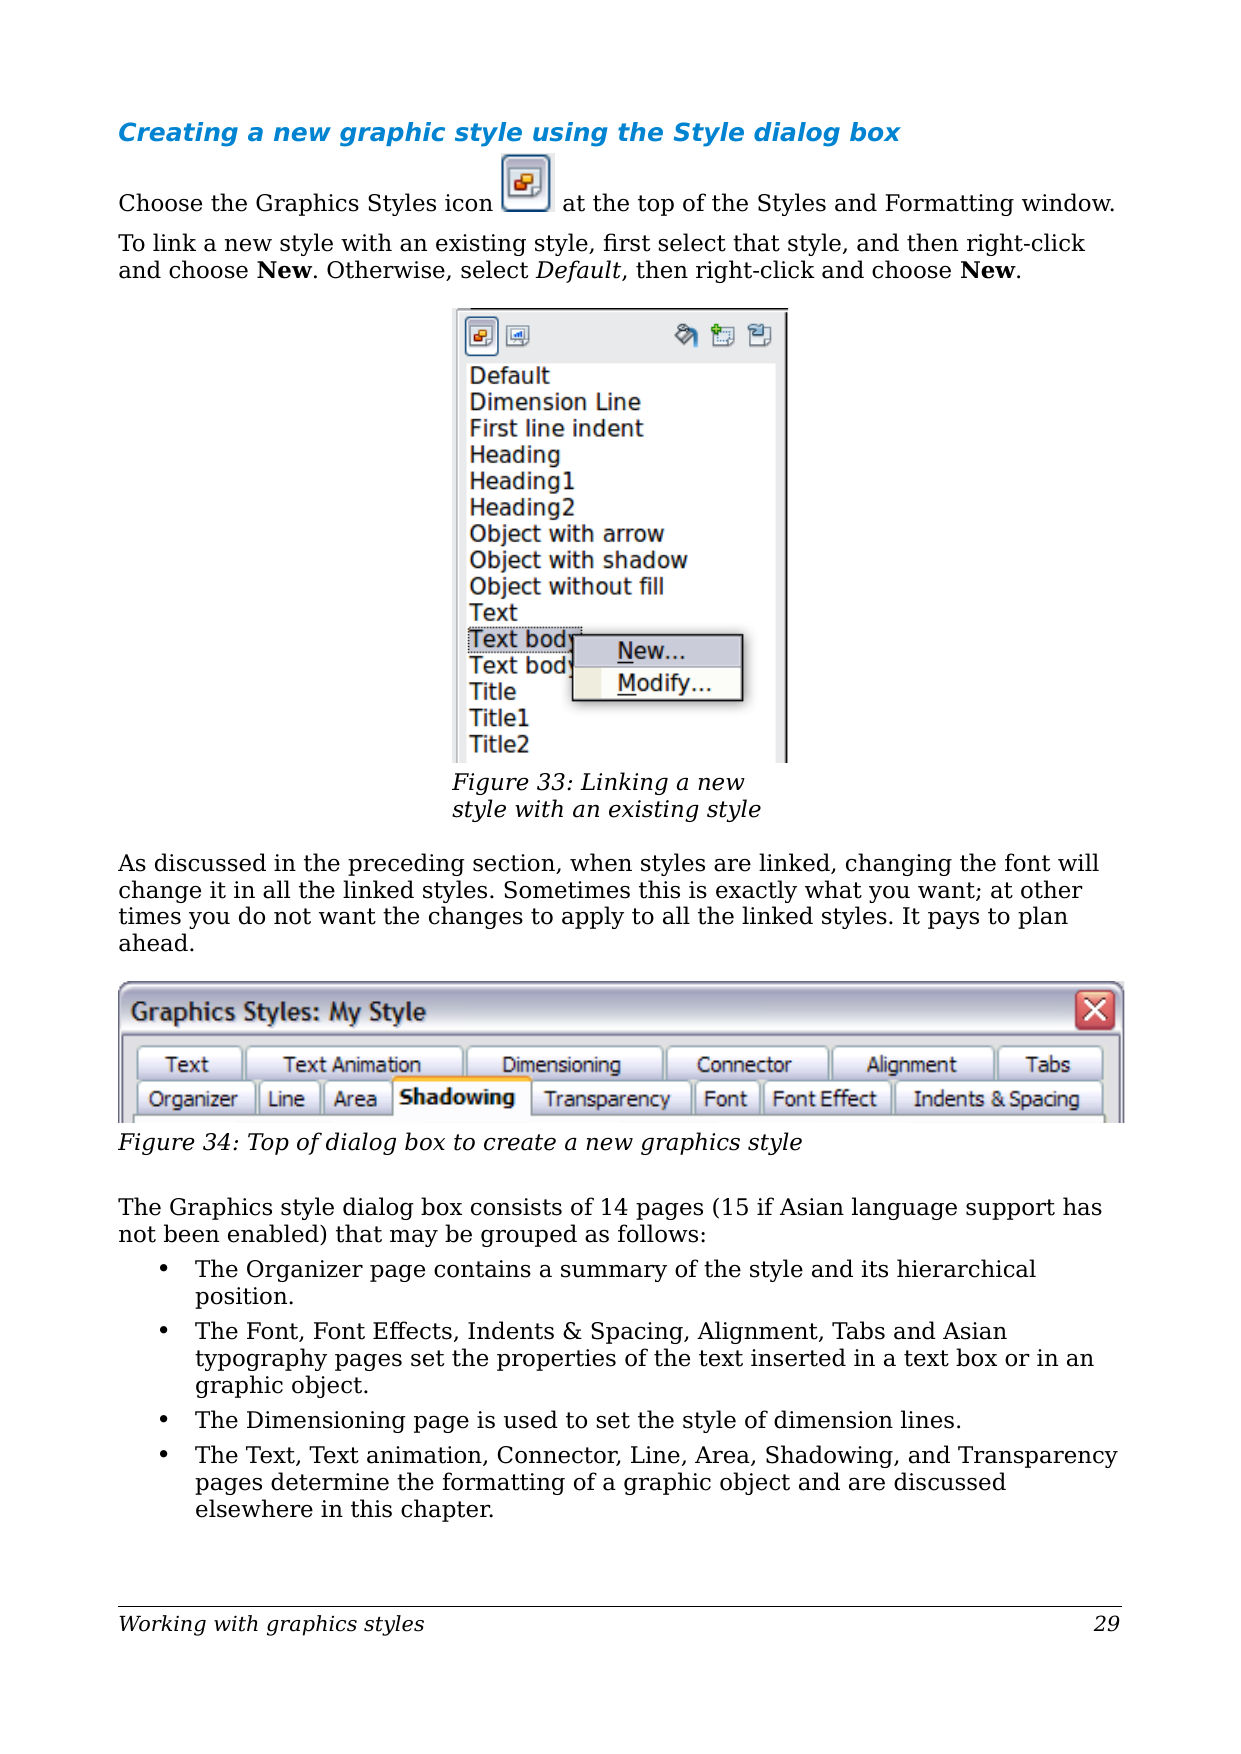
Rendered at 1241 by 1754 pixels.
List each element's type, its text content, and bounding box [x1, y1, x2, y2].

picture [118, 981, 1125, 1123]
text To link a new style with an existing style, first select that style, and then right-click and choose New. Otherwise, select Default, then right-click and choose New. [118, 230, 1122, 283]
list The Organizer page contains a summary of the style and its hierarchical position. [156, 1254, 1122, 1310]
text Figure 33: Linking a new style with an existing style [452, 769, 788, 822]
picture [452, 308, 789, 763]
list The Dimensioning page is used to set the style of dimension lines. [156, 1405, 1122, 1434]
picture [500, 153, 555, 212]
list The Graphics style dialog box consists of 14 pages (15 if Asian language support has not been enabled) that may be grouped as follows: [118, 1194, 1122, 1248]
list The Text, Text animation, Connector, Line, Area, Shadowing, and Transparency pages determine the formatting of a graphic object and are discussed elsewhere in this chapter. [156, 1440, 1122, 1523]
text As discussed in the preceding section, when styles are linked, changing the font will change it in all the linked styles. Sometimes this is exactly what you want; at other times you do not want the changes to apply to all the linked styles. It pays to plan ahead. [118, 850, 1122, 957]
text Figure 34: Top of dialog box to create a new graphics style [118, 1129, 1147, 1155]
list The Font, Font Effects, Indents & Spacing, Alignment, Tabs and Asian typography pages set the properties of the text inserted in a text box or in an graphic object. [156, 1316, 1122, 1399]
subtitle Creating a new graphic style using the Style dialog box [118, 118, 1122, 147]
text Choose the Graphics Styles icon at the top of the Styles and Formatting window. [118, 153, 1122, 217]
